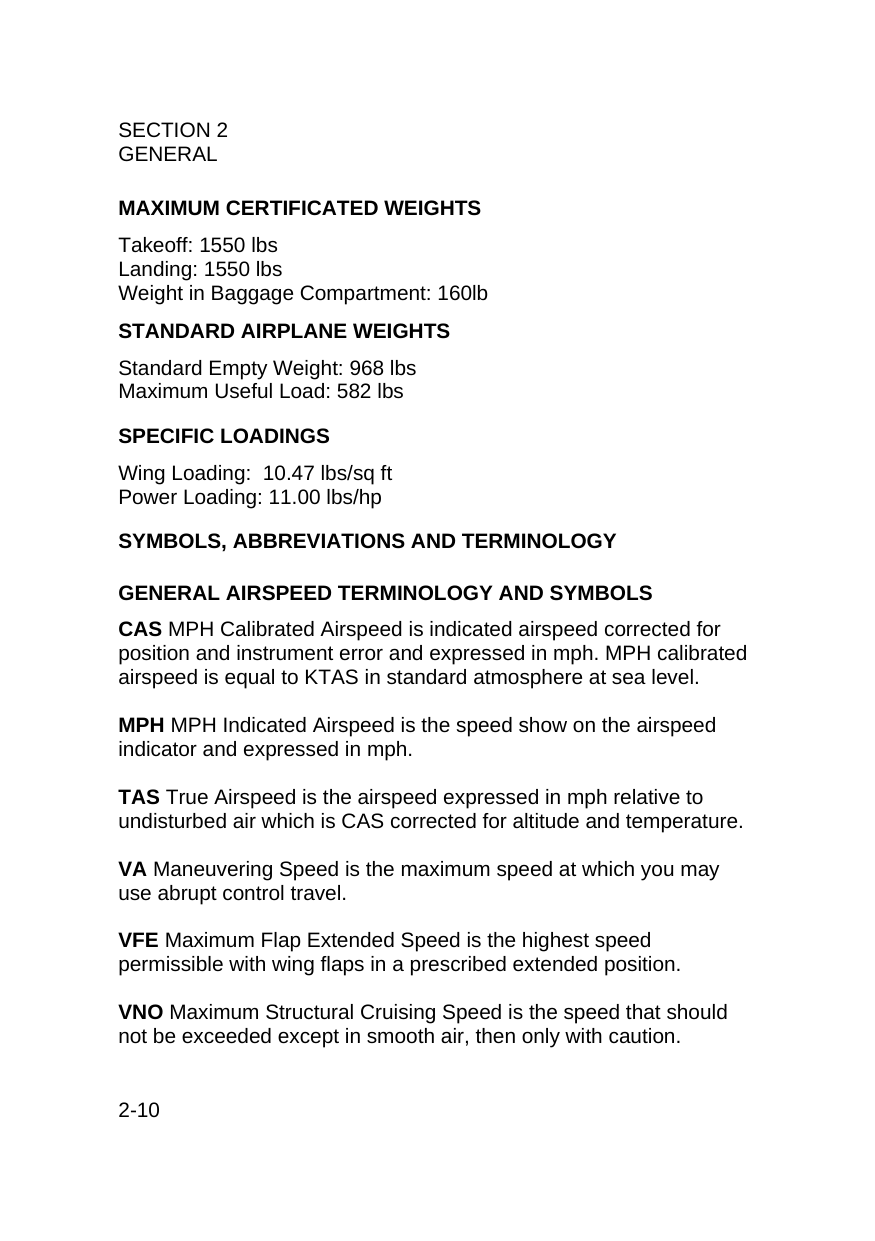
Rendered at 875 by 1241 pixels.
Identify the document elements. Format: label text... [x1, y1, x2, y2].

text CAS MPH Calibrated Airspeed is indicated airspeed corrected for position and instrument error and expressed in mph. MPH calibrated airspeed is equal to KTAS in standard atmosphere at sea level. [118, 617, 756, 689]
text VA Maneuvering Speed is the maximum speed at which you may use abrupt control travel. [118, 856, 756, 904]
subtitle STANDARD AIRPLANE WEIGHTS [118, 319, 756, 343]
subtitle SYMBOLS, ABBREVIATIONS AND TERMINOLOGY [118, 529, 756, 553]
text Weight in Baggage Compartment: 160lb [118, 280, 756, 304]
text TAS True Airspeed is the airspeed expressed in mph relative to undisturbed air which is CAS corrected for altitude and temperature. [118, 784, 756, 832]
text VFE Maximum Flap Extended Speed is the highest speed permissible with wing flaps in a prescribed extended position. [118, 928, 756, 976]
text Power Loading: 11.00 lbs/hp [118, 484, 756, 508]
text MPH MPH Indicated Airspeed is the speed show on the airspeed indicator and expressed in mph. [118, 713, 756, 761]
subtitle GENERAL AIRSPEED TERMINOLOGY AND SYMBOLS [118, 580, 756, 604]
text Standard Empty Weight: 968 lbs [118, 355, 756, 379]
text Landing: 1550 lbs [118, 256, 756, 280]
text VNO Maximum Structural Cruising Speed is the speed that should not be exceeded except in smooth air, then only with caution. [118, 1000, 756, 1048]
subtitle MAXIMUM CERTIFICATED WEIGHTS [118, 196, 756, 220]
text Takeoff: 1550 lbs [118, 232, 756, 256]
text Wing Loading: 10.47 lbs/sq ft [118, 461, 756, 484]
text Maximum Useful Load: 582 lbs [118, 379, 756, 403]
subtitle SPECIFIC LOADINGS [118, 424, 756, 448]
